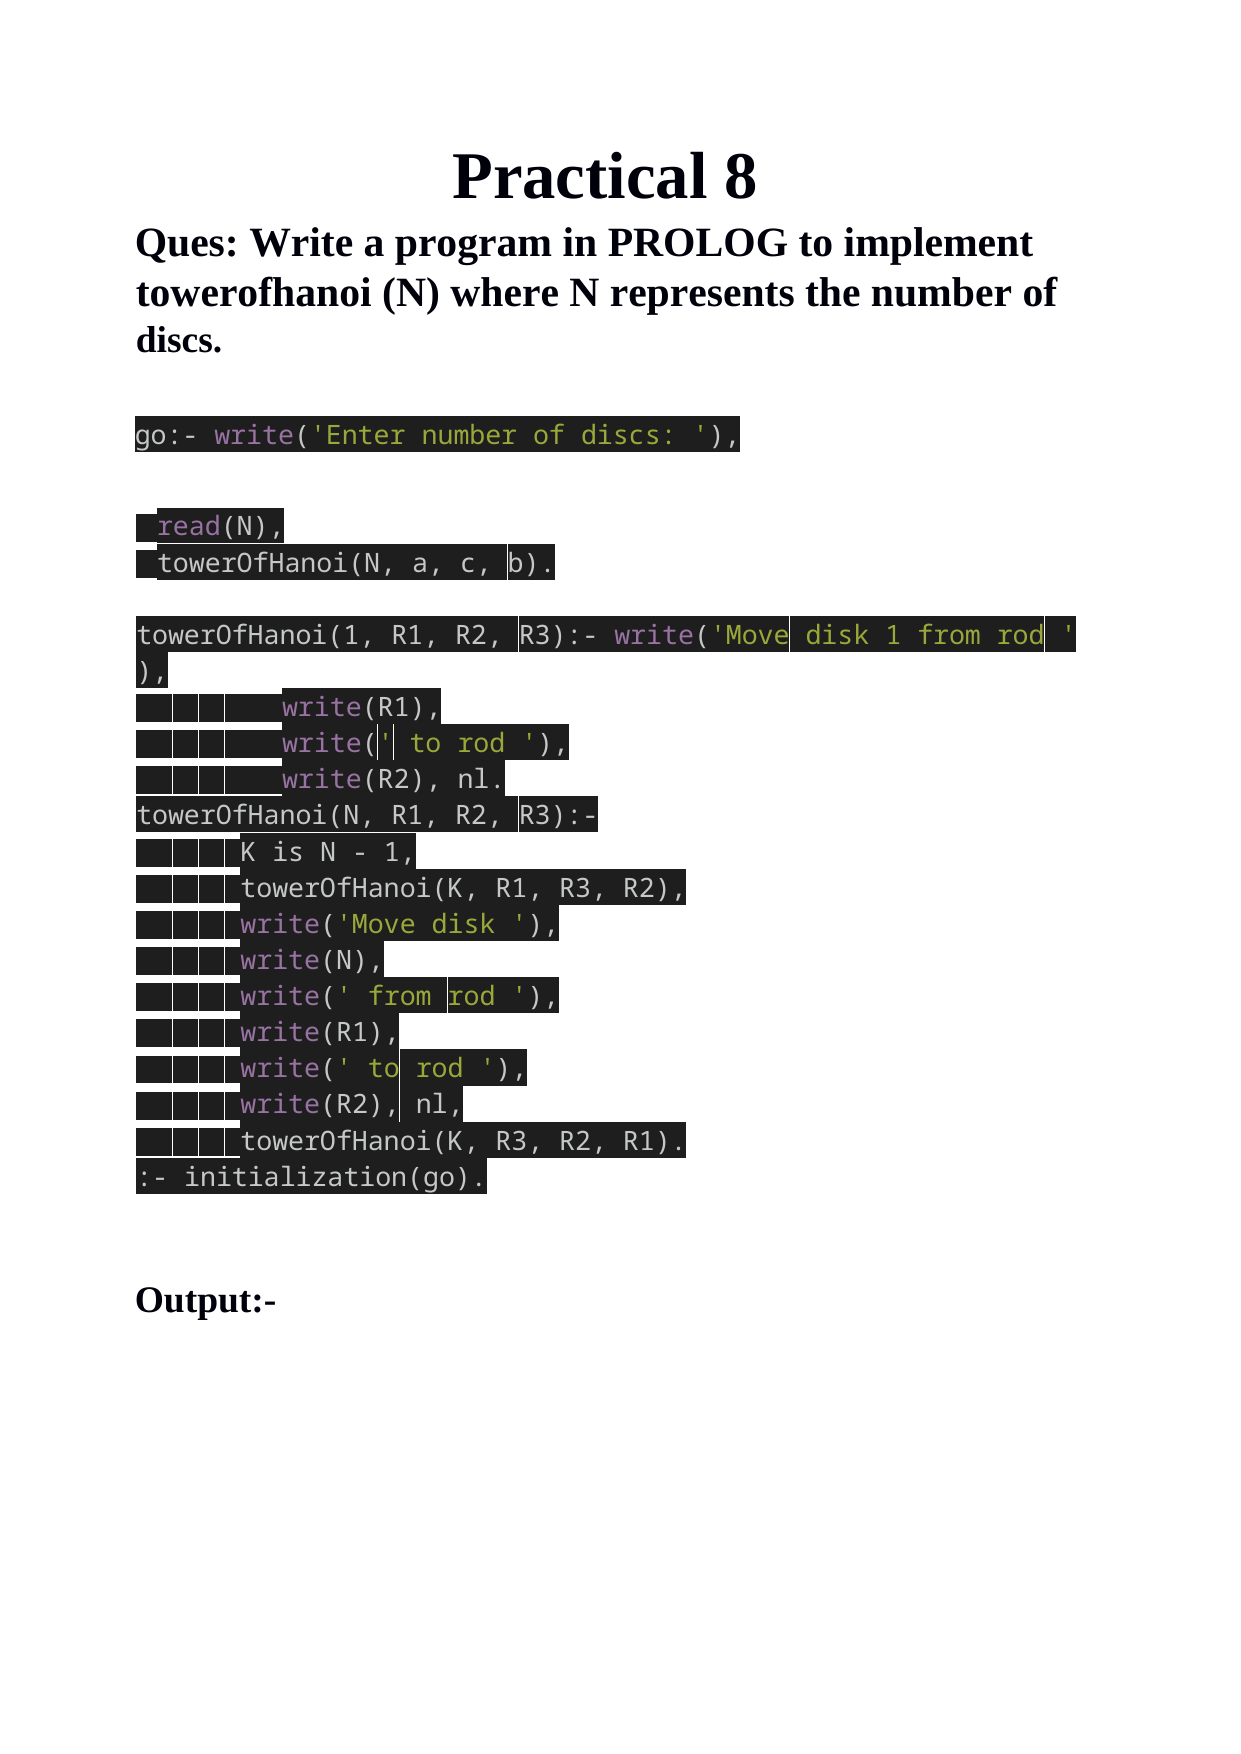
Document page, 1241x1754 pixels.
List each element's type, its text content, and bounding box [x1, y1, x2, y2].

text read(N), [136, 507, 1088, 543]
text go:- write('Enter number of discs: '), [134, 416, 1088, 452]
text write(' to rod '), [136, 724, 1088, 760]
subtitle Practical 8 [136, 136, 1074, 212]
text towerOfHanoi(N, R1, R2, R3):- [136, 796, 1088, 832]
text Output:- [134, 1277, 1088, 1320]
text write(R1), [136, 1013, 1088, 1049]
text K is N - 1, [136, 832, 1088, 869]
text write(R2), nl. [136, 760, 1088, 796]
text :- initialization(go). [136, 1158, 1088, 1194]
text write('Move disk '), [136, 905, 1088, 941]
text towerOfHanoi(K, R3, R2, R1). [136, 1122, 1088, 1158]
text Ques: Write a program in PROLOG to implement towerofhanoi (N) where N represents the number of discs. [134, 218, 1088, 360]
text write(R1), [136, 688, 1088, 724]
text towerOfHanoi(N, a, c, b). [136, 543, 1088, 580]
text write(N), [136, 941, 1088, 977]
text write(' to rod '), [136, 1049, 1088, 1086]
text towerOfHanoi(K, R1, R3, R2), [136, 869, 1088, 905]
text write(' from rod '), [136, 977, 1088, 1013]
text towerOfHanoi(1, R1, R2, R3):- write('Move disk 1 from rod '), [136, 616, 1088, 688]
text write(R2), nl, [136, 1086, 1088, 1122]
